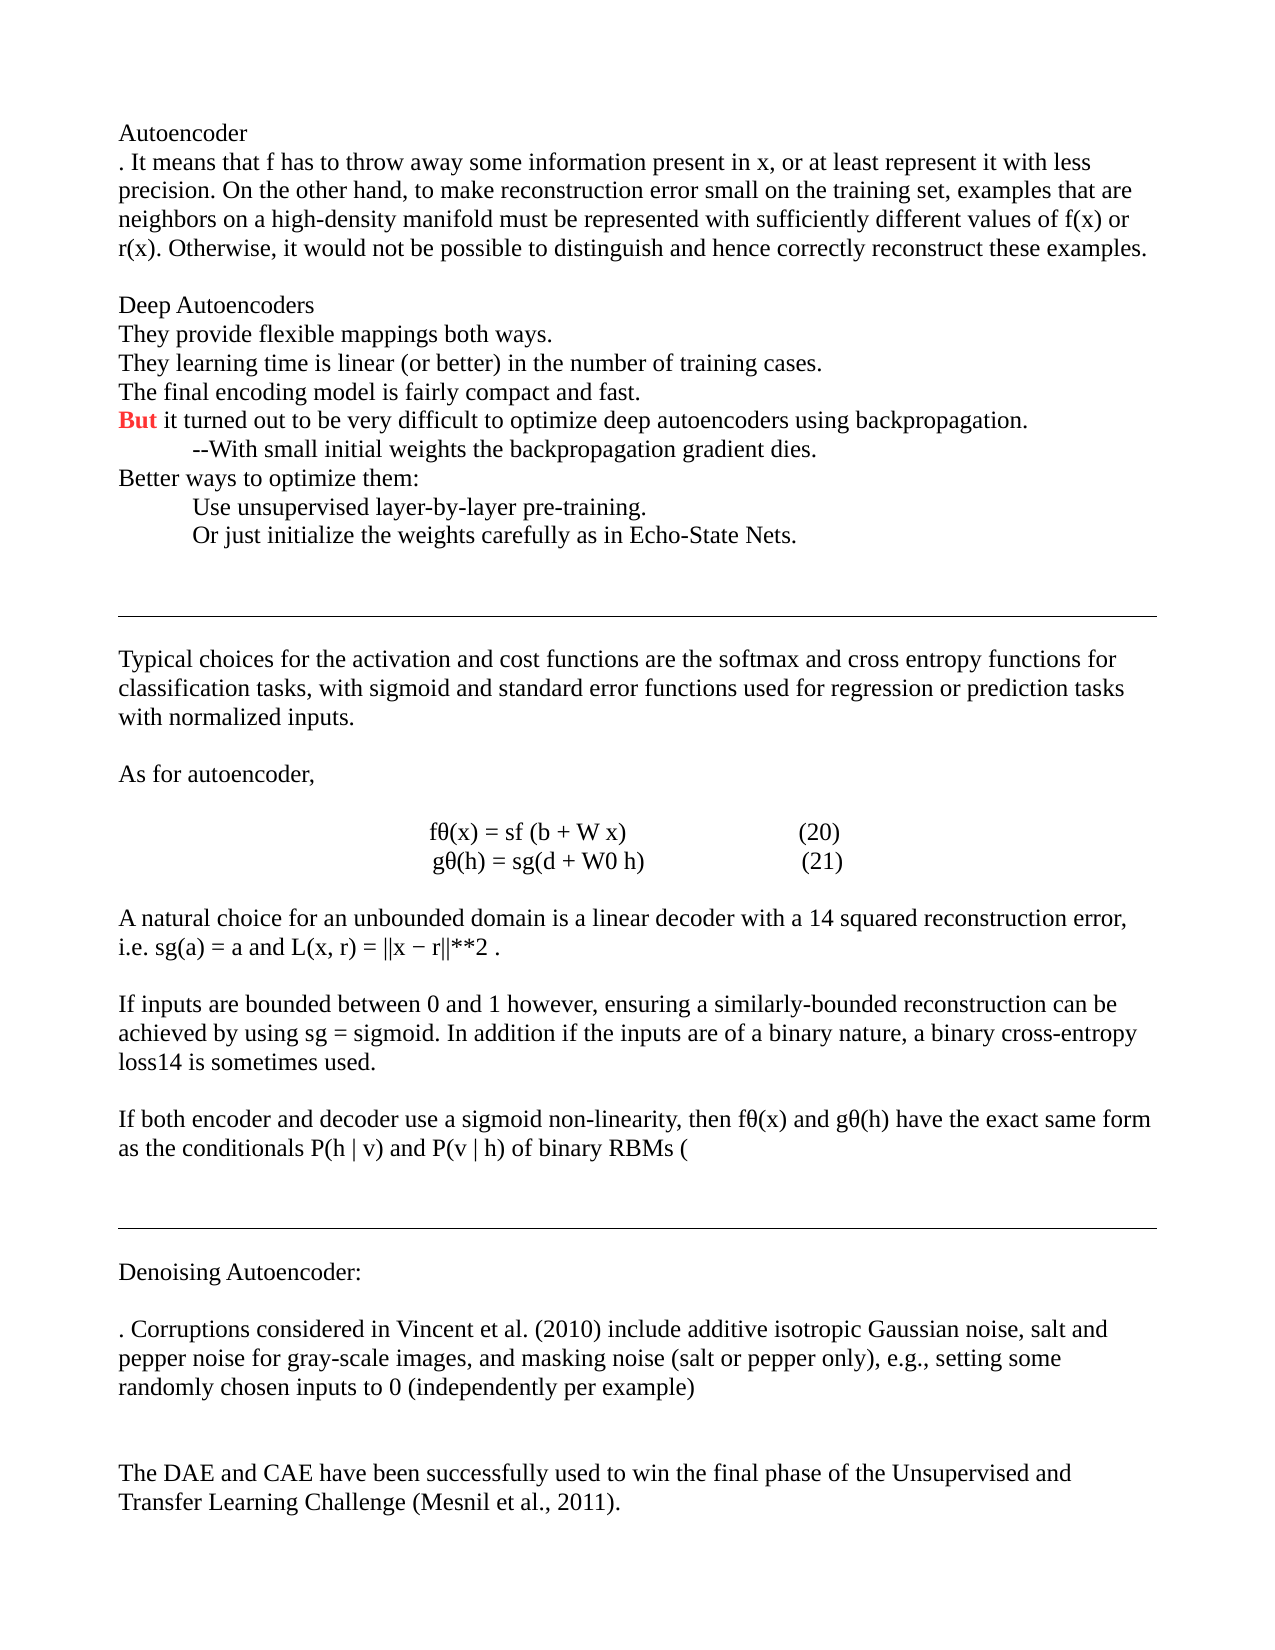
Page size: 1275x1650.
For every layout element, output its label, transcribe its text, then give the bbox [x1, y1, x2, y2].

text --With small initial weights the backpropagation gradient dies. [118, 434, 1157, 463]
text If both encoder and decoder use a sigmoid non-linearity, then fθ(x) and gθ(h) have the exact same form as the conditionals P(h | v) and P(v | h) of binary RBMs ( [118, 1104, 1157, 1162]
text Better ways to optimize them: [118, 463, 1157, 492]
text They provide flexible mappings both ways. [118, 319, 1157, 348]
text Typical choices for the activation and cost functions are the softmax and cross entropy functions for classification tasks, with sigmoid and standard error functions used for regression or prediction tasks with normalized inputs. [118, 644, 1157, 731]
text . It means that f has to throw away some information present in x, or at least represent it with less precision. On the other hand, to make reconstruction error small on the training set, examples that are neighbors on a high-density manifold must be represented with sufficiently different values of f(x) or r(x). Otherwise, it would not be possible to distinguish and hence correctly reconstruct these examples. [118, 147, 1157, 262]
text If inputs are bounded between 0 and 1 however, ensuring a similarly-bounded reconstruction can be achieved by using sg = sigmoid. In addition if the inputs are of a binary nature, a binary cross-entropy loss14 is sometimes used. [118, 989, 1157, 1076]
text They learning time is linear (or better) in the number of training cases. [118, 348, 1157, 377]
text As for autoencoder, [118, 759, 1157, 788]
text Denoising Autoencoder: [118, 1257, 1157, 1286]
text Autoencoder [118, 118, 1157, 147]
text . Corruptions considered in Vincent et al. (2010) include additive isotropic Gaussian noise, salt and pepper noise for gray-scale images, and masking noise (salt or pepper only), e.g., setting some randomly chosen inputs to 0 (independently per example) [118, 1314, 1157, 1401]
text Use unsupervised layer-by-layer pre-training. [118, 492, 1157, 521]
text A natural choice for an unbounded domain is a linear decoder with a 14 squared reconstruction error, i.e. sg(a) = a and L(x, r) = ||x − r||**2 . [118, 903, 1157, 961]
text The final encoding model is fairly compact and fast. [118, 377, 1157, 406]
text The DAE and CAE have been successfully used to win the final phase of the Unsupervised and Transfer Learning Challenge (Mesnil et al., 2011). [118, 1458, 1157, 1516]
text Deep Autoencoders [118, 291, 1157, 319]
text fθ(x) = sf (b + W x) (20) [118, 817, 1157, 846]
text Or just initialize the weights carefully as in Echo-State Nets. [118, 521, 1157, 549]
text gθ(h) = sg(d + W0 h) (21) [118, 846, 1157, 874]
text But it turned out to be very difficult to optimize deep autoencoders using backpropagation. [118, 406, 1157, 434]
